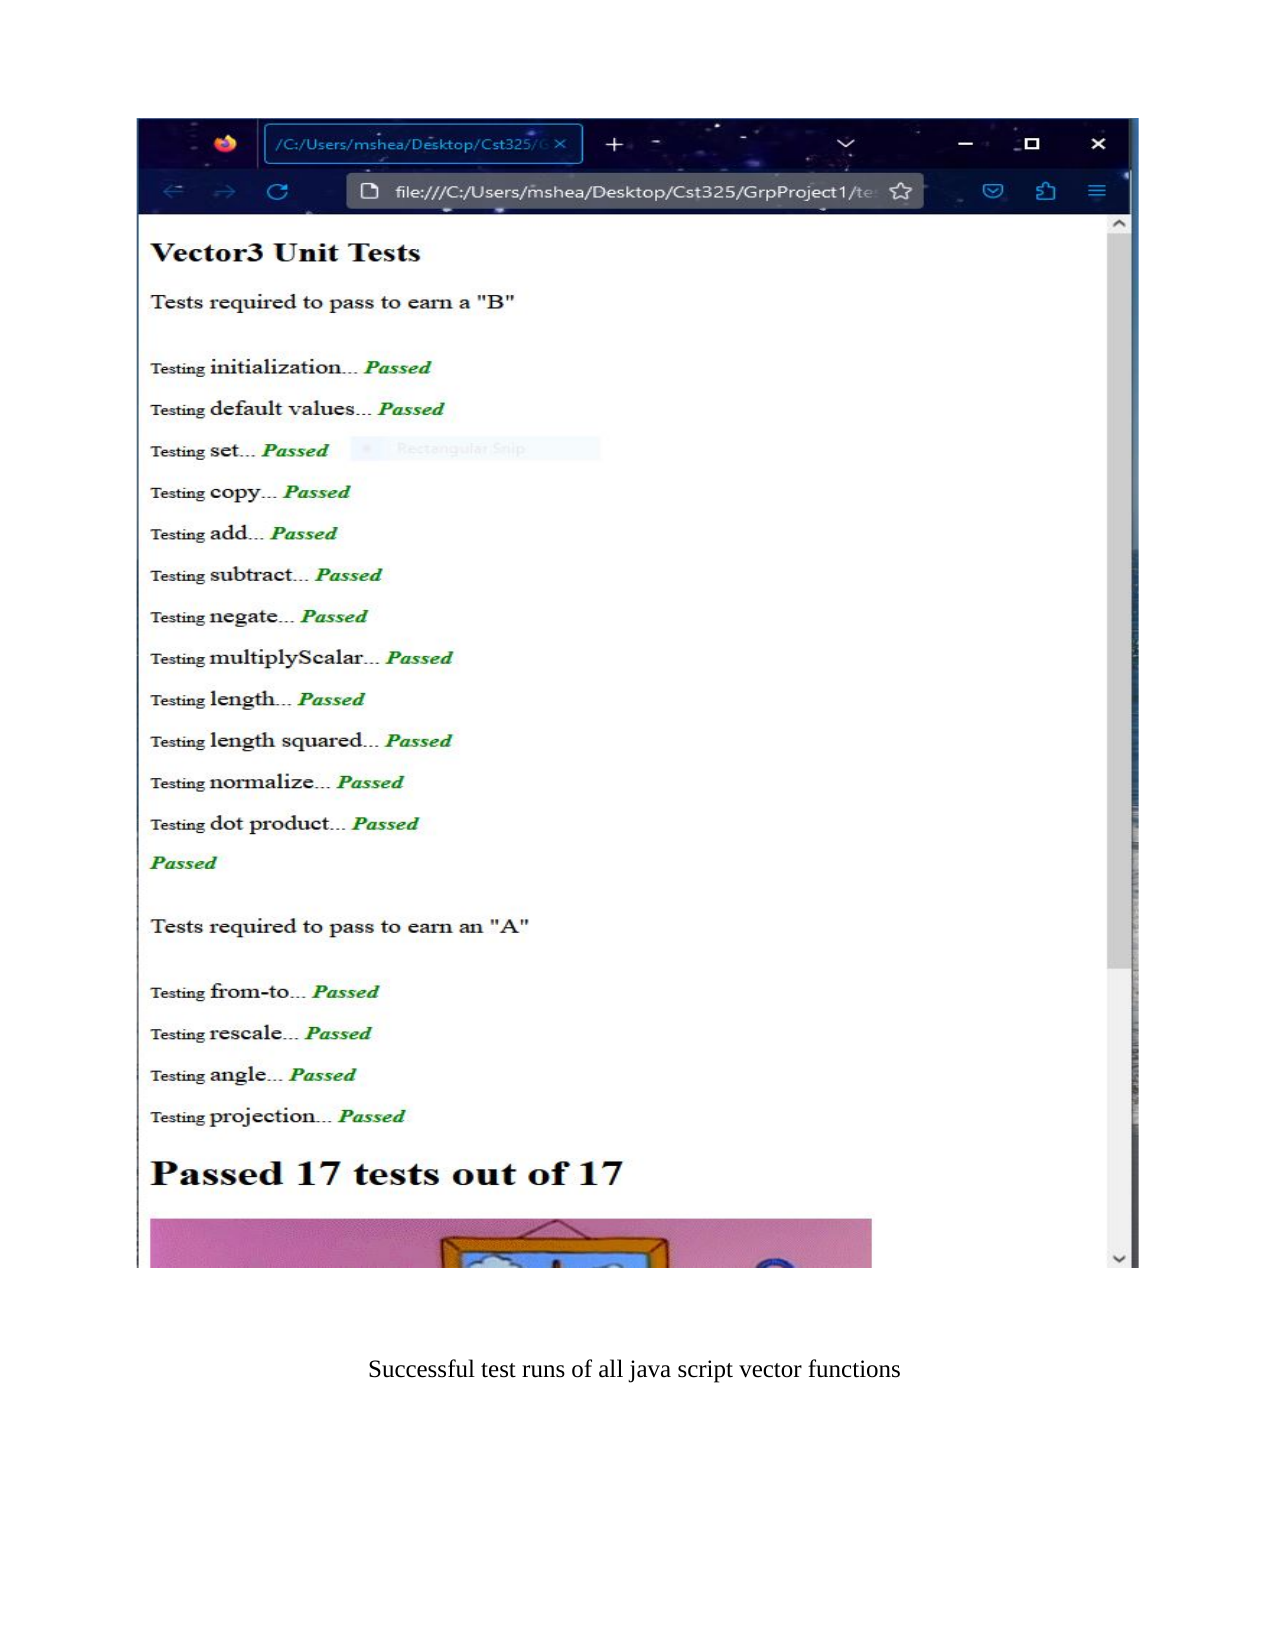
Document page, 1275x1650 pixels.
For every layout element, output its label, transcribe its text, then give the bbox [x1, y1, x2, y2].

text Successful test runs of all java script vector functions [118, 1354, 1157, 1383]
picture [136, 118, 1139, 1268]
